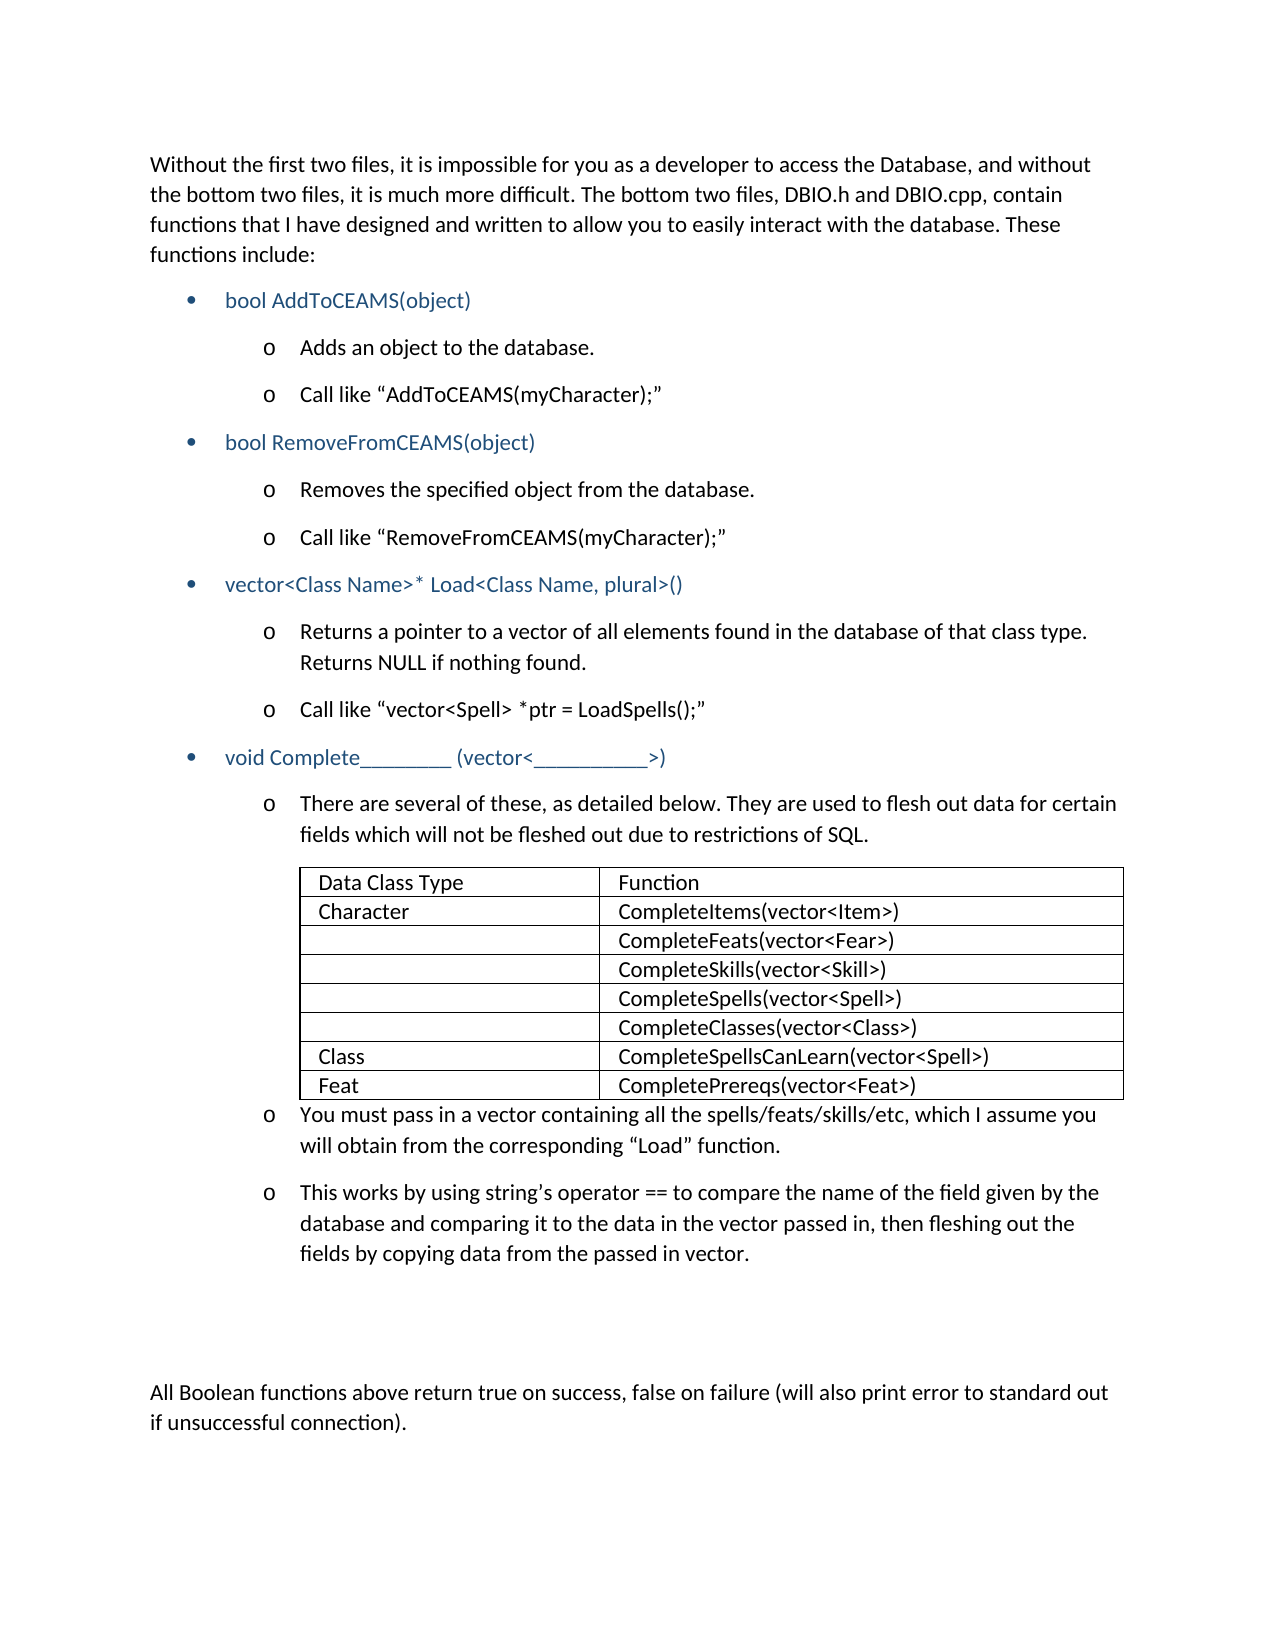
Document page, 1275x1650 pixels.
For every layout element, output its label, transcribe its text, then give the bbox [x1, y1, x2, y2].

list vector<Class Name>* Load<Class Name, plural>() [187, 571, 1125, 599]
table_cell CompleteSpellsCanLearn(vector<Spell>) [600, 1042, 1123, 1070]
table_cell [301, 984, 599, 1012]
table_cell CompletePrereqs(vector<Feat>) [600, 1071, 1123, 1099]
text Without the first two files, it is impossible for you as a developer to access the Database, and without the bottom two files, it is much more difficult. The bottom two files, DBIO.h and DBIO.cpp, contain functions that I have designed and written to allow you to easily interact with the database. These functions include: [150, 150, 1125, 268]
list Call like “RemoveFromCEAMS(myCharacter);” [262, 523, 1125, 552]
table_cell CompleteFeats(vector<Fear>) [600, 926, 1123, 954]
table_cell CompleteClasses(vector<Class>) [600, 1013, 1123, 1041]
table_cell CompleteSpells(vector<Spell>) [600, 984, 1123, 1012]
list Call like “vector<Spell> *ptr = LoadSpells();” [262, 695, 1125, 724]
list bool RemoveFromCEAMS(object) [187, 428, 1125, 456]
table_cell Feat [301, 1071, 599, 1099]
list You must pass in a vector containing all the spells/feats/skills/etc, which I assume you will obtain from the corresponding “Load” function. [262, 1100, 1125, 1159]
list Call like “AddToCEAMS(myCharacter);” [262, 381, 1125, 410]
list Removes the specified object from the database. [262, 475, 1125, 504]
table_cell [301, 955, 599, 983]
list void Complete________ (vector<__________>) [187, 743, 1125, 771]
list Returns a pointer to a vector of all elements found in the database of that class type. Returns NULL if nothing found. [262, 617, 1125, 676]
list This works by using string’s operator == to compare the name of the field given by the database and comparing it to the data in the vector passed in, then fleshing out the fields by copying data from the passed in vector. [262, 1178, 1125, 1267]
table_header Function [600, 868, 1123, 896]
table_cell Character [301, 897, 599, 925]
table_cell [301, 1013, 599, 1041]
list Adds an object to the database. [262, 333, 1125, 362]
list bool AddToCEAMS(object) [187, 286, 1125, 314]
table_cell Class [301, 1042, 599, 1070]
table_cell [301, 926, 599, 954]
table_cell CompleteItems(vector<Item>) [600, 897, 1123, 925]
table_cell CompleteSkills(vector<Skill>) [600, 955, 1123, 983]
text All Boolean functions above return true on success, false on failure (will also print error to standard out if unsuccessful connection). [150, 1378, 1125, 1436]
table_header Data Class Type [301, 868, 599, 896]
list There are several of these, as detailed below. They are used to flesh out data for certain fields which will not be fleshed out due to restrictions of SQL. [262, 789, 1125, 848]
